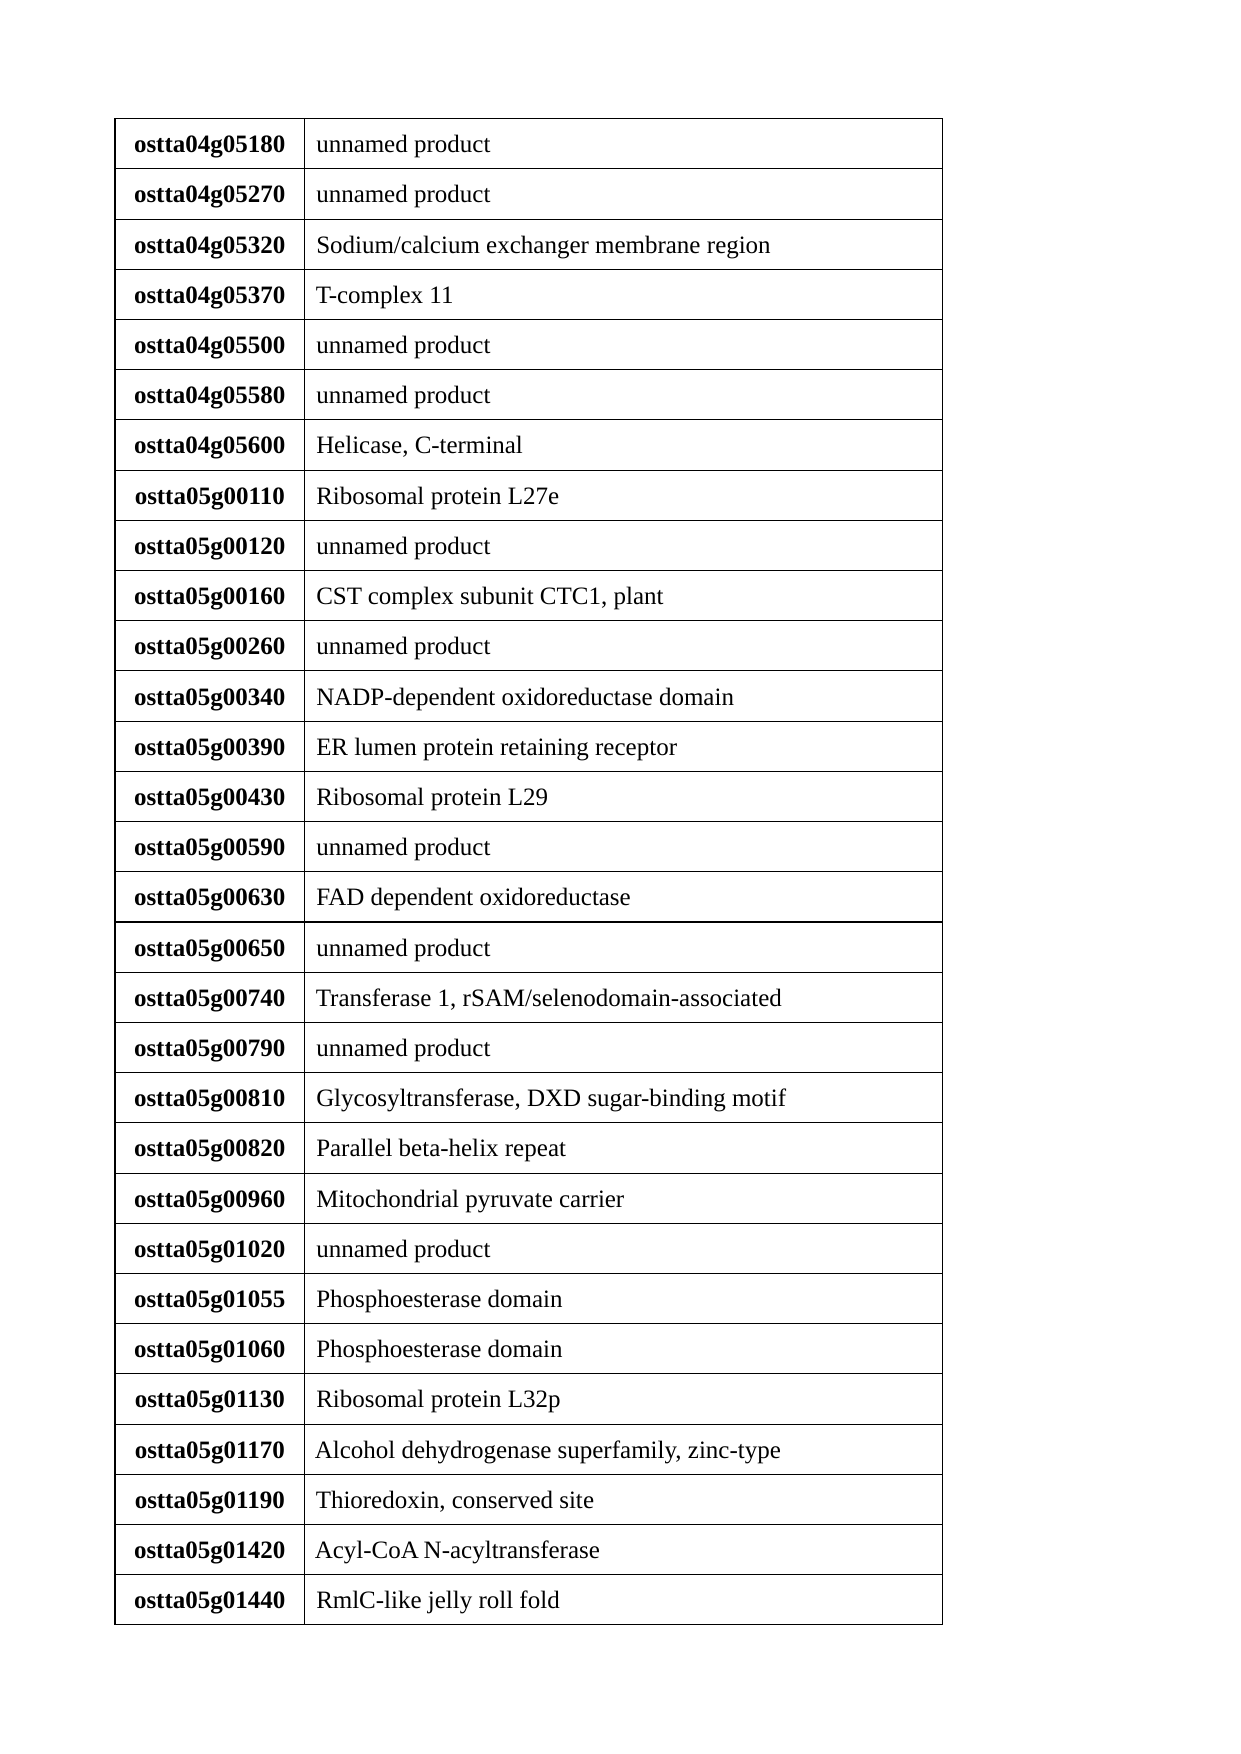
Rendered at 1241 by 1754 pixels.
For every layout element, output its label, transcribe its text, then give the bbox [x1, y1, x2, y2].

table_cell ostta04g05600 [116, 420, 304, 469]
table_cell Phosphoesterase domain [305, 1324, 942, 1373]
table_cell ostta05g00390 [116, 722, 304, 771]
table_cell RmlC-like jelly roll fold [305, 1575, 942, 1624]
table_cell ostta04g05320 [116, 220, 304, 269]
table_cell ostta04g05370 [116, 270, 304, 319]
table_cell ostta05g00650 [116, 923, 304, 972]
table_cell Parallel beta-helix repeat [305, 1123, 942, 1172]
table_cell ostta05g01420 [116, 1525, 304, 1574]
table_cell unnamed product [305, 822, 942, 871]
table_cell Ribosomal protein L32p [305, 1374, 942, 1423]
table_cell Glycosyltransferase, DXD sugar-binding motif [305, 1073, 942, 1122]
table_cell ostta05g00790 [116, 1023, 304, 1072]
table_cell ostta04g05180 [116, 119, 304, 168]
table_cell unnamed product [305, 923, 942, 972]
table_cell ostta05g01020 [116, 1224, 304, 1273]
table_cell unnamed product [305, 1224, 942, 1273]
table_cell Ribosomal protein L29 [305, 772, 942, 821]
table_cell ostta05g00740 [116, 973, 304, 1022]
table_cell ostta05g01060 [116, 1324, 304, 1373]
table_cell unnamed product [305, 1023, 942, 1072]
table_cell Phosphoesterase domain [305, 1274, 942, 1323]
table_cell unnamed product [305, 320, 942, 369]
table_cell Acyl-CoA N-acyltransferase [305, 1525, 942, 1574]
table_cell Mitochondrial pyruvate carrier [305, 1174, 942, 1223]
table_cell Alcohol dehydrogenase superfamily, zinc-type [305, 1425, 942, 1474]
table_cell Transferase 1, rSAM/selenodomain-associated [305, 973, 942, 1022]
table_cell T-complex 11 [305, 270, 942, 319]
table_cell Sodium/calcium exchanger membrane region [305, 220, 942, 269]
table_cell NADP-dependent oxidoreductase domain [305, 671, 942, 721]
table_cell unnamed product [305, 169, 942, 218]
table_cell ostta04g05500 [116, 320, 304, 369]
table_cell ostta05g00110 [116, 471, 304, 520]
table_cell ostta05g01440 [116, 1575, 304, 1624]
table_cell unnamed product [305, 370, 942, 419]
table_cell Thioredoxin, conserved site [305, 1475, 942, 1524]
table_cell Helicase, C-terminal [305, 420, 942, 469]
table_cell ostta05g00160 [116, 571, 304, 620]
table_cell ostta05g00590 [116, 822, 304, 871]
table_cell unnamed product [305, 621, 942, 670]
table_cell ostta05g00960 [116, 1174, 304, 1223]
table_cell ostta05g00260 [116, 621, 304, 670]
table_cell unnamed product [305, 521, 942, 570]
table_cell ostta05g00630 [116, 872, 304, 921]
table_cell Ribosomal protein L27e [305, 471, 942, 520]
table_cell unnamed product [305, 119, 942, 168]
table_cell ostta05g00340 [116, 671, 304, 721]
table_cell ostta05g01190 [116, 1475, 304, 1524]
table_cell CST complex subunit CTC1, plant [305, 571, 942, 620]
table_cell ostta05g01055 [116, 1274, 304, 1323]
table_cell ostta04g05580 [116, 370, 304, 419]
table_cell ostta05g00430 [116, 772, 304, 821]
table_cell ostta05g01130 [116, 1374, 304, 1423]
table_cell ostta05g00820 [116, 1123, 304, 1172]
table_cell FAD dependent oxidoreductase [305, 872, 942, 921]
table_cell ostta05g01170 [116, 1425, 304, 1474]
table_cell ostta04g05270 [116, 169, 304, 218]
table_cell ostta05g00810 [116, 1073, 304, 1122]
table_cell ER lumen protein retaining receptor [305, 722, 942, 771]
table_cell ostta05g00120 [116, 521, 304, 570]
